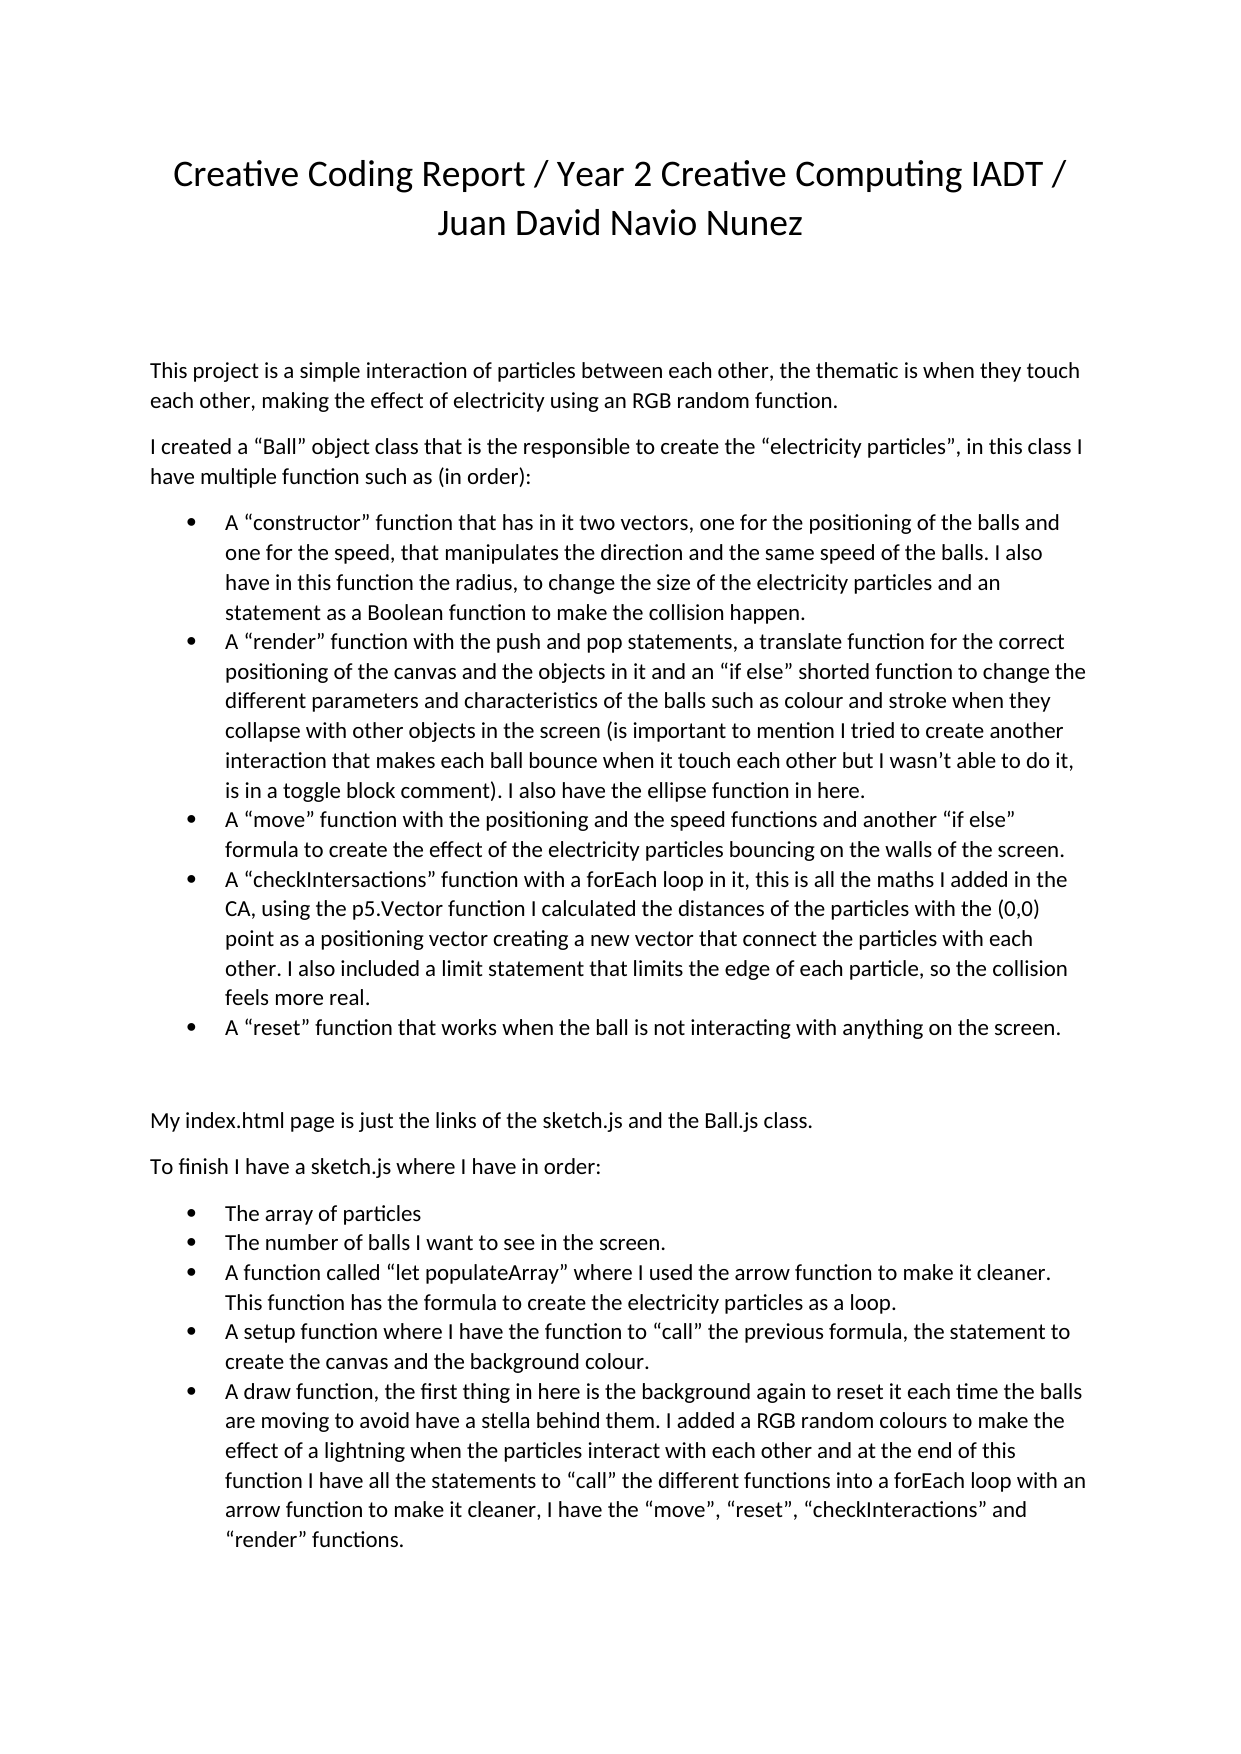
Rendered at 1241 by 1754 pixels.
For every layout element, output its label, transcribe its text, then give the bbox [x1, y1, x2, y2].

list The array of particles [187, 1199, 1090, 1227]
text Creative Coding Report / Year 2 Creative Computing IADT / Juan David Navio Nunez [150, 150, 1090, 244]
text To finish I have a sketch.js where I have in order: [150, 1152, 1090, 1180]
list A setup function where I have the function to “call” the previous formula, the statement to create the canvas and the background colour. [187, 1317, 1090, 1375]
list A “constructor” function that has in it two vectors, one for the positioning of the balls and one for the speed, that manipulates the direction and the same speed of the balls. I also have in this function the radius, to change the size of the electricity particles and an statement as a Boolean function to make the collision happen. [187, 508, 1090, 626]
list A “move” function with the positioning and the speed functions and another “if else” formula to create the effect of the electricity particles bouncing on the walls of the screen. [187, 805, 1090, 863]
list A draw function, the first thing in here is the background again to reset it each time the balls are moving to avoid have a stella behind them. I added a RGB random colours to make the effect of a lightning when the particles interact with each other and at the end of this function I have all the statements to “call” the different functions into a forEach loop with an arrow function to make it cleaner, I have the “move”, “reset”, “checkInteractions” and “render” functions. [187, 1377, 1090, 1553]
list A “render” function with the push and pop statements, a translate function for the correct positioning of the canvas and the objects in it and an “if else” shorted function to change the different parameters and characteristics of the balls such as colour and stroke when they collapse with other objects in the screen (is important to mention I tried to create another interaction that makes each ball bounce when it touch each other but I wasn’t able to do it, is in a toggle block comment). I also have the ellipse function in here. [187, 627, 1090, 804]
list A “checkIntersactions” function with a forEach loop in it, this is all the maths I added in the CA, using the p5.Vector function I calculated the distances of the particles with the (0,0) point as a positioning vector creating a new vector that connect the particles with each other. I also included a limit statement that limits the edge of each particle, so the collision feels more real. [187, 865, 1090, 1012]
text I created a “Ball” object class that is the responsible to create the “electricity particles”, in this class I have multiple function such as (in order): [150, 432, 1090, 490]
list A function called “let populateArray” where I used the arrow function to make it cleaner. This function has the formula to create the electricity particles as a loop. [187, 1258, 1090, 1316]
text My index.html page is just the links of the sketch.js and the Ball.js class. [150, 1106, 1090, 1134]
text This project is a simple interaction of particles between each other, the thematic is when they touch each other, making the effect of electricity using an RGB random function. [150, 356, 1090, 414]
list A “reset” function that works when the ball is not interacting with anything on the screen. [187, 1013, 1090, 1041]
list The number of balls I want to see in the screen. [187, 1228, 1090, 1256]
